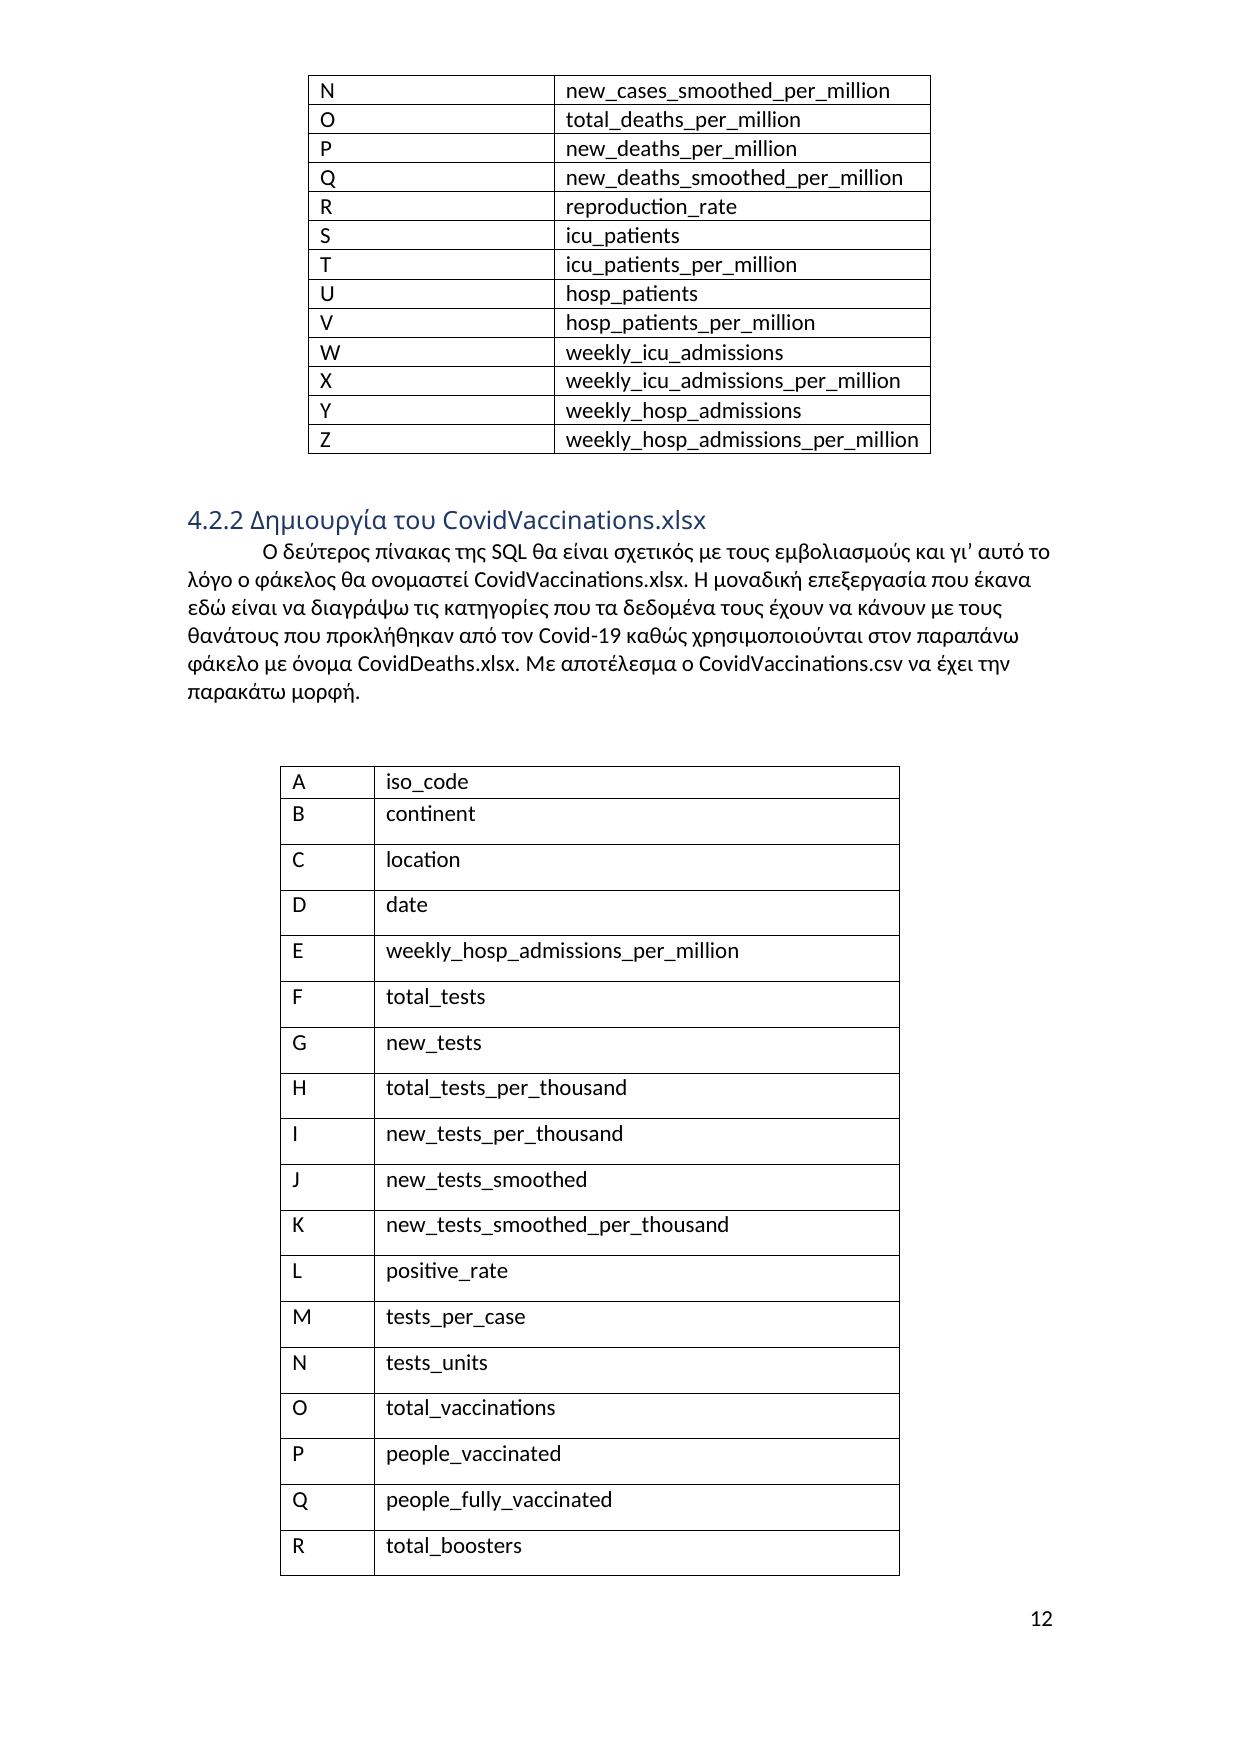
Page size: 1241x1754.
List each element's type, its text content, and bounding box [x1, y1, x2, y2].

table_header A [281, 767, 374, 798]
table_cell tests_units [375, 1348, 899, 1392]
table_cell total_deaths_per_million [555, 105, 930, 133]
table_cell U [309, 280, 554, 307]
table_cell continent [375, 799, 899, 844]
table_cell weekly_icu_admissions [555, 338, 930, 366]
table_cell X [309, 367, 554, 395]
table_cell J [281, 1165, 374, 1209]
table_cell weekly_icu_admissions_per_million [555, 367, 930, 395]
table_cell N [309, 76, 554, 104]
table_header iso_code [375, 767, 899, 798]
table_cell weekly_hosp_admissions_per_million [555, 425, 930, 453]
table_cell Y [309, 396, 554, 424]
table_cell Q [281, 1485, 374, 1530]
table_cell reproduction_rate [555, 192, 930, 220]
table_cell L [281, 1256, 374, 1301]
table_cell B [281, 799, 374, 844]
table_cell new_deaths_smoothed_per_million [555, 163, 930, 191]
table_cell G [281, 1028, 374, 1072]
table_cell S [309, 221, 554, 249]
table_cell total_tests_per_thousand [375, 1074, 899, 1118]
table_cell M [281, 1302, 374, 1347]
subtitle 4.2.2 Δημιουργία του CovidVaccinations.xlsx [187, 503, 1053, 537]
table_cell people_vaccinated [375, 1439, 899, 1484]
table_cell icu_patients_per_million [555, 250, 930, 278]
text Ο δεύτερος πίνακας της SQL θα είναι σχετικός με τους εμβολιασμούς και γι’ αυτό το λόγο ο φάκελος θα ονομαστεί CovidVaccinations.xlsx. Η μοναδική επεξεργασία που έκανα εδώ είναι να διαγράψω τις κατηγορίες που τα δεδομένα τους έχουν να κάνουν με τους θανάτους που προκλήθηκαν από τον Covid-19 καθώς χρησιμοποιούνται στον παραπάνω φάκελο με όνομα CovidDeaths.xlsx. Με αποτέλεσμα ο CovidVaccinations.csv να έχει την παρακάτω μορφή. [187, 537, 1053, 705]
table_cell Z [309, 425, 554, 453]
table_cell R [309, 192, 554, 220]
table_cell total_boosters [375, 1531, 899, 1575]
table_cell people_fully_vaccinated [375, 1485, 899, 1530]
table_cell I [281, 1119, 374, 1164]
table_cell icu_patients [555, 221, 930, 249]
table_cell Q [309, 163, 554, 191]
table_cell hosp_patients [555, 280, 930, 307]
table_cell C [281, 845, 374, 889]
table_cell weekly_hosp_admissions [555, 396, 930, 424]
table_cell O [281, 1394, 374, 1438]
table_cell K [281, 1211, 374, 1255]
table_cell new_tests_smoothed_per_thousand [375, 1211, 899, 1255]
table_cell date [375, 891, 899, 935]
table_cell F [281, 982, 374, 1027]
table_cell new_tests_per_thousand [375, 1119, 899, 1164]
table_cell W [309, 338, 554, 366]
table_cell new_tests_smoothed [375, 1165, 899, 1209]
table_cell D [281, 891, 374, 935]
table_cell N [281, 1348, 374, 1392]
table_cell weekly_hosp_admissions_per_million [375, 936, 899, 981]
table_cell location [375, 845, 899, 889]
table_cell total_tests [375, 982, 899, 1027]
table_cell new_deaths_per_million [555, 134, 930, 162]
table_cell tests_per_case [375, 1302, 899, 1347]
table_cell P [281, 1439, 374, 1484]
table_cell positive_rate [375, 1256, 899, 1301]
table_cell total_vaccinations [375, 1394, 899, 1438]
table_cell V [309, 309, 554, 337]
table_cell new_cases_smoothed_per_million [555, 76, 930, 104]
table_cell T [309, 250, 554, 278]
table_cell hosp_patients_per_million [555, 309, 930, 337]
table_cell P [309, 134, 554, 162]
table_cell H [281, 1074, 374, 1118]
table_cell O [309, 105, 554, 133]
table_cell new_tests [375, 1028, 899, 1072]
table_cell R [281, 1531, 374, 1575]
table_cell E [281, 936, 374, 981]
